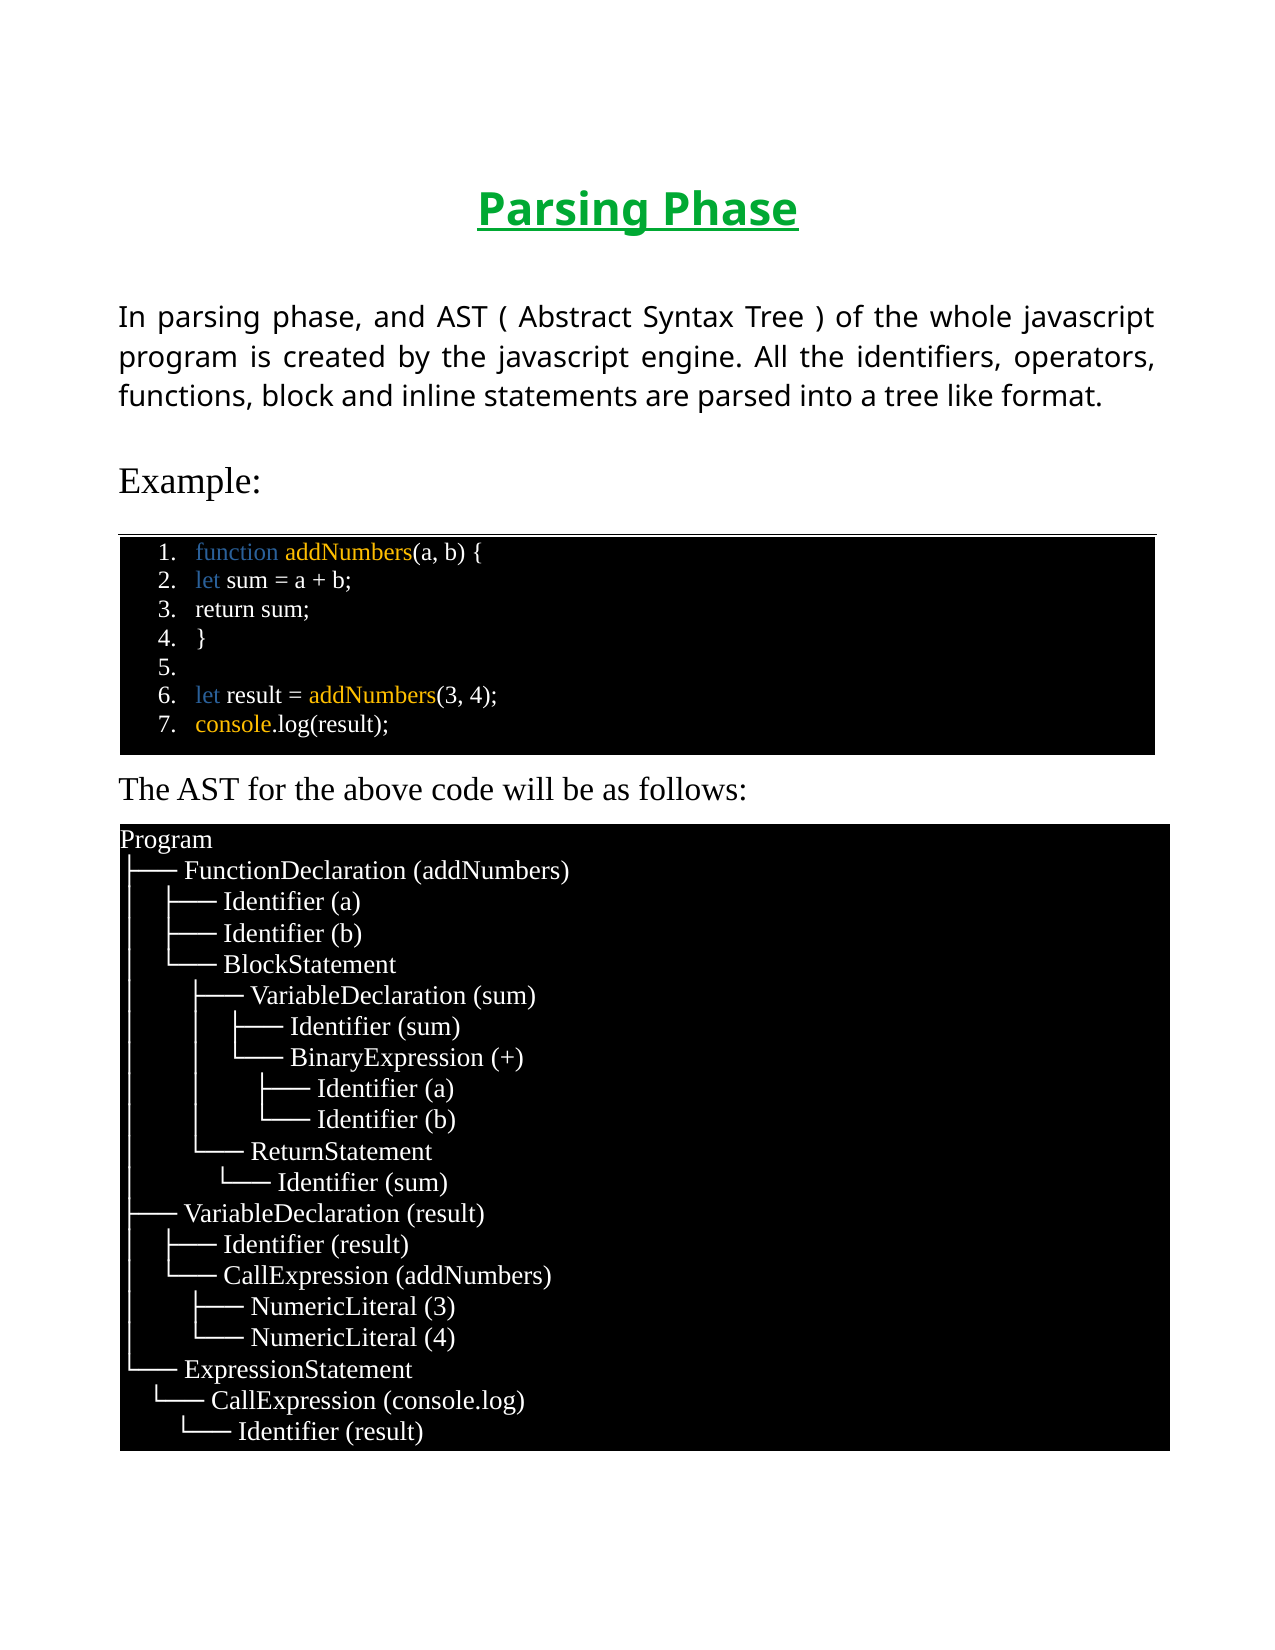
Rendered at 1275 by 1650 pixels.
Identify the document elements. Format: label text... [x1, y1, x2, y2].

text │ │ ├── Identifier (sum) [197, 1010, 234, 1041]
text The AST for the above code will be as follows: [118, 758, 1157, 808]
text │ ├── Identifier (a) [130, 886, 168, 917]
text │ │ └── BinaryExpression (+) [130, 1041, 195, 1072]
list function addNumbers(a, b) { [158, 537, 1155, 566]
list console.log(result); [158, 709, 1155, 738]
text │ │ ├── Identifier (sum) [236, 1010, 1170, 1041]
text │ │ ├── Identifier (sum) [130, 1010, 195, 1041]
text Parsing Phase [118, 176, 1157, 239]
list return sum; [158, 594, 1155, 623]
text │ ├── Identifier (a) [170, 886, 1170, 917]
text │ │ └── BinaryExpression (+) [197, 1041, 1170, 1072]
text │ │ ├── Identifier (a) [130, 1072, 195, 1103]
text │ │ ├── Identifier (a) [197, 1072, 261, 1103]
text │ ├── Identifier (result) [130, 1228, 168, 1259]
text [118, 502, 1157, 534]
text │ ├── VariableDeclaration (sum) [130, 979, 195, 1010]
text In parsing phase, and AST ( Abstract Syntax Tree ) of the whole javascript program is created by the javascript engine. All the identifiers, operators, functions, block and inline statements are parsed into a tree like format. [118, 296, 1157, 415]
text │ └── BlockStatement [130, 948, 1170, 979]
text │ │ └── Identifier (b) [197, 1103, 1170, 1135]
text │ └── Identifier (sum) [130, 1166, 1170, 1197]
text │ └── ReturnStatement [130, 1135, 1170, 1166]
text │ ├── Identifier (result) [170, 1228, 1170, 1259]
text │ ├── Identifier (b) [130, 917, 168, 948]
list let sum = a + b; [158, 566, 1155, 594]
text │ ├── NumericLiteral (3) [197, 1290, 1170, 1322]
text │ ├── Identifier (b) [170, 917, 1170, 948]
text Example: [118, 458, 1157, 502]
text Program [120, 824, 1170, 854]
text ├── FunctionDeclaration (addNumbers) [130, 854, 1170, 886]
text │ │ └── Identifier (b) [130, 1103, 195, 1135]
text └── ExpressionStatement [120, 1353, 1170, 1384]
list let result = addNumbers(3, 4); [158, 681, 1155, 709]
text │ └── NumericLiteral (4) [130, 1322, 1170, 1353]
text │ ├── VariableDeclaration (sum) [197, 979, 1170, 1010]
list } [158, 623, 1155, 652]
text │ │ ├── Identifier (a) [263, 1072, 1170, 1103]
text │ └── CallExpression (addNumbers) [130, 1259, 1170, 1290]
text └── Identifier (result) [120, 1415, 1170, 1446]
text ├── VariableDeclaration (result) [130, 1197, 1170, 1228]
text └── CallExpression (console.log) [120, 1384, 1170, 1415]
text │ ├── NumericLiteral (3) [130, 1290, 195, 1322]
